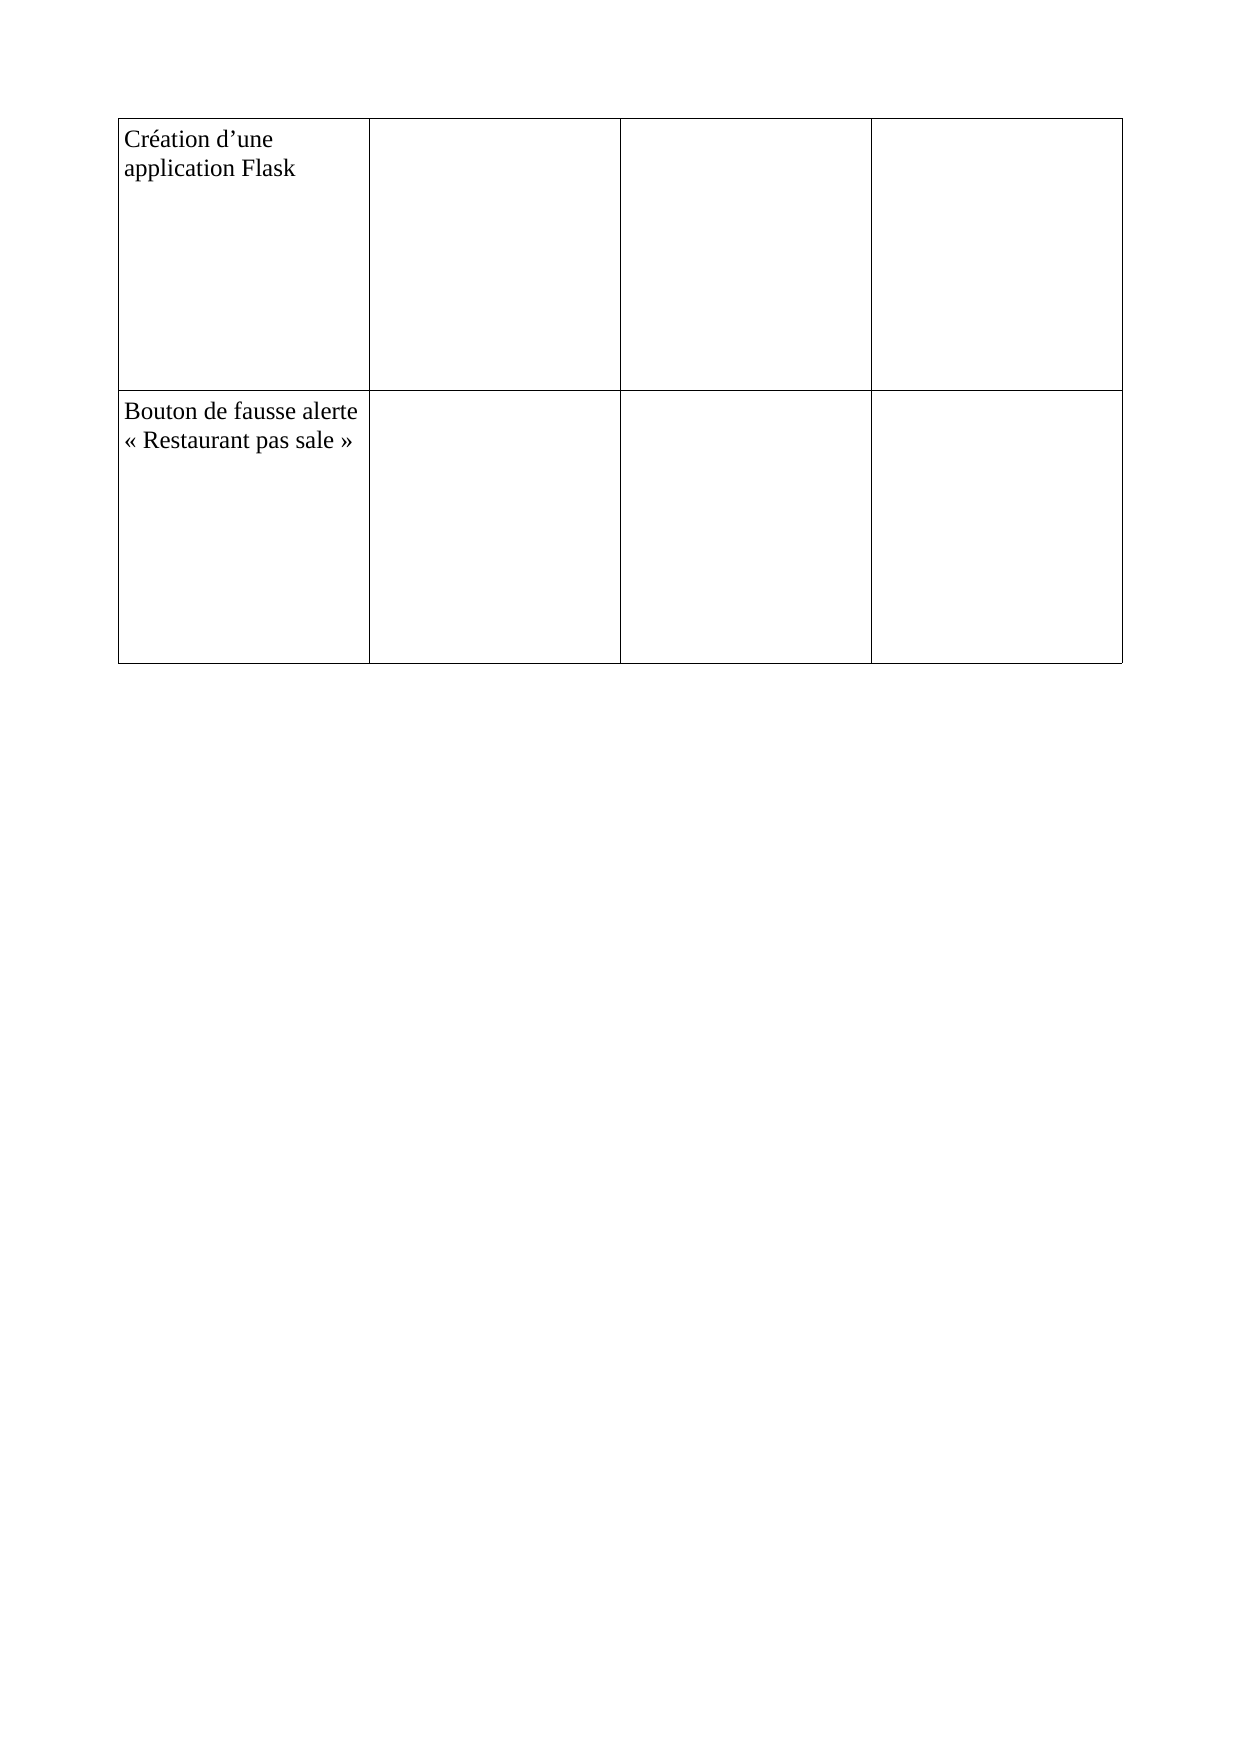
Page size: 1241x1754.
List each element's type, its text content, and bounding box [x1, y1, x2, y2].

table_cell Création d’une application Flask [119, 119, 369, 390]
table_cell Bouton de fausse alerte « Restaurant pas sale » [119, 391, 369, 662]
table_cell [872, 119, 1122, 390]
table_cell [621, 119, 871, 390]
table_cell [621, 391, 871, 662]
table_cell [370, 391, 620, 662]
table_cell [872, 391, 1122, 662]
table_cell [370, 119, 620, 390]
